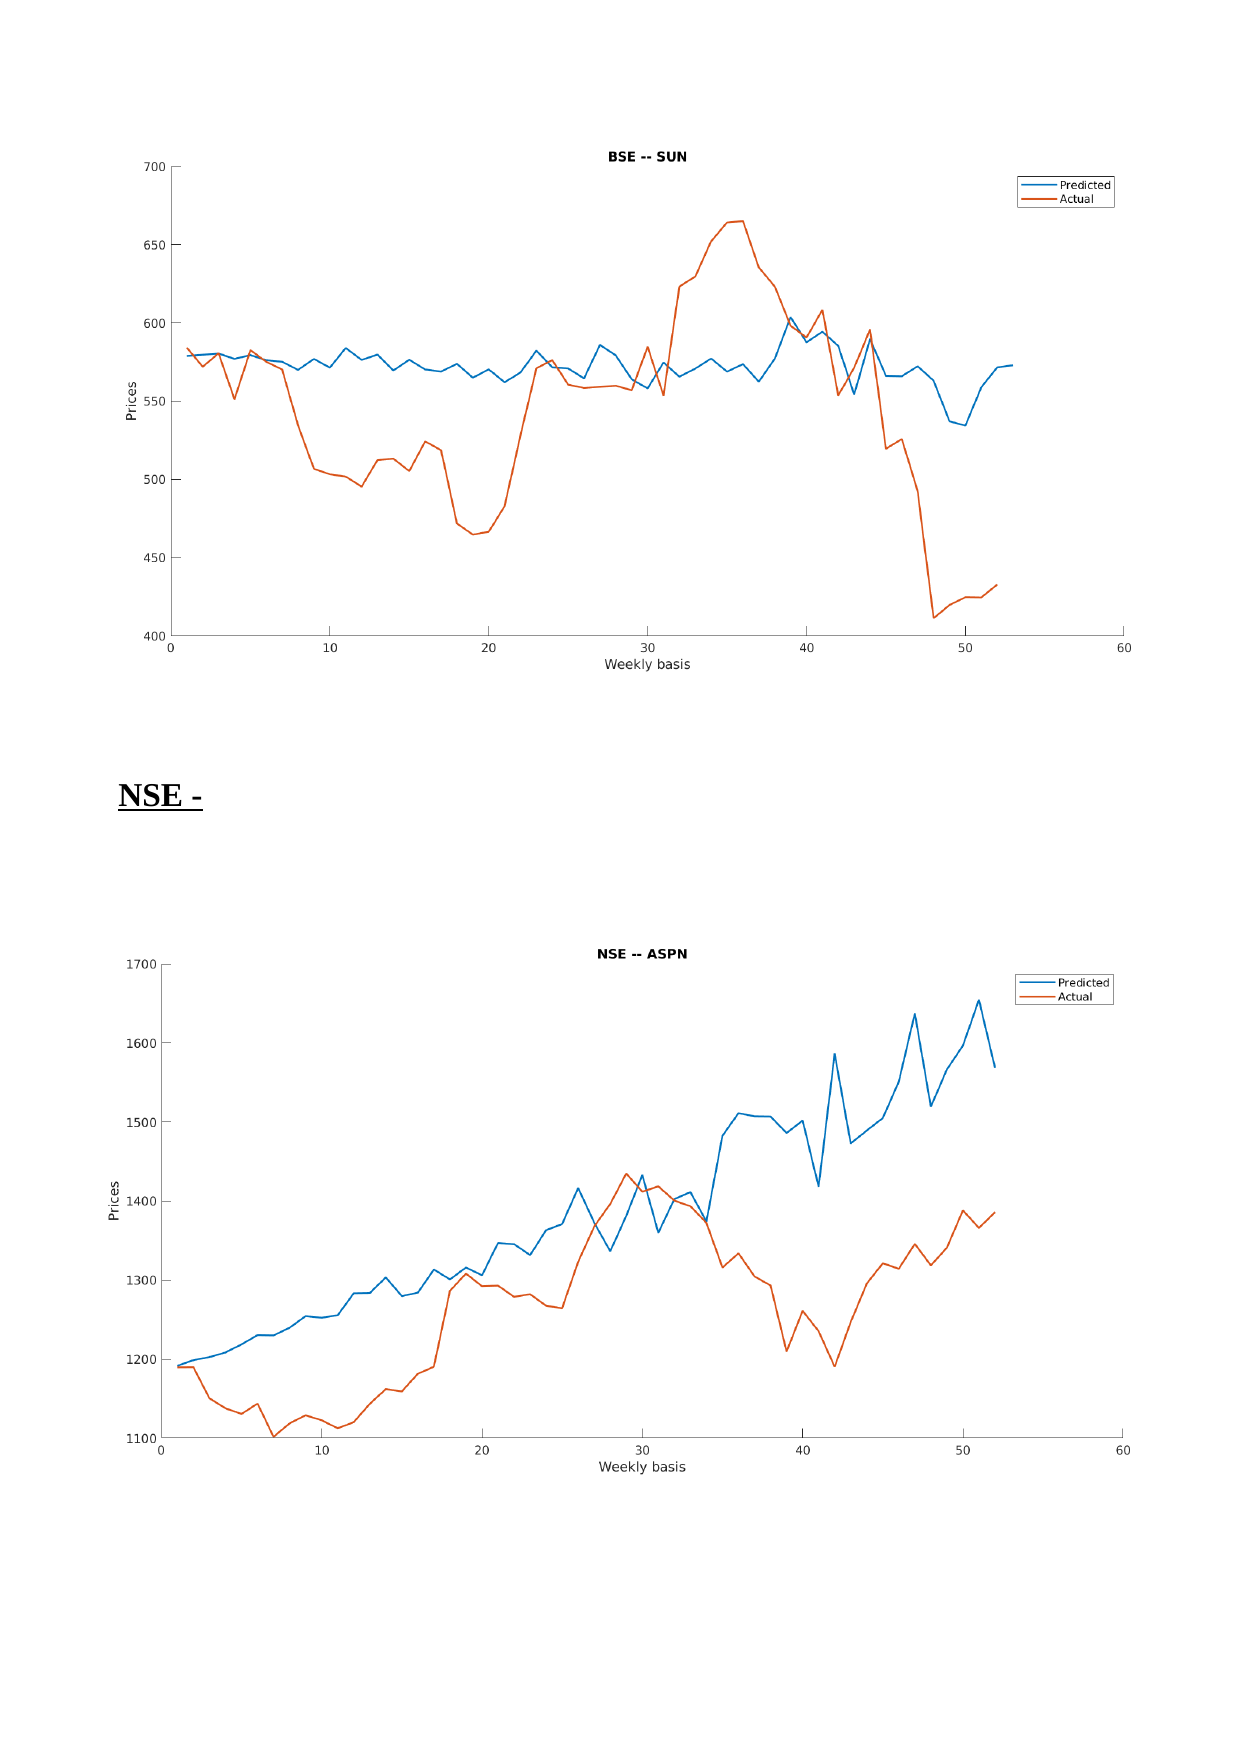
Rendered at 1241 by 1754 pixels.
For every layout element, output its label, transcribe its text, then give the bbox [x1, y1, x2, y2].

text NSE - [118, 776, 1122, 814]
picture [11, 123, 1240, 699]
picture [0, 920, 1241, 1502]
